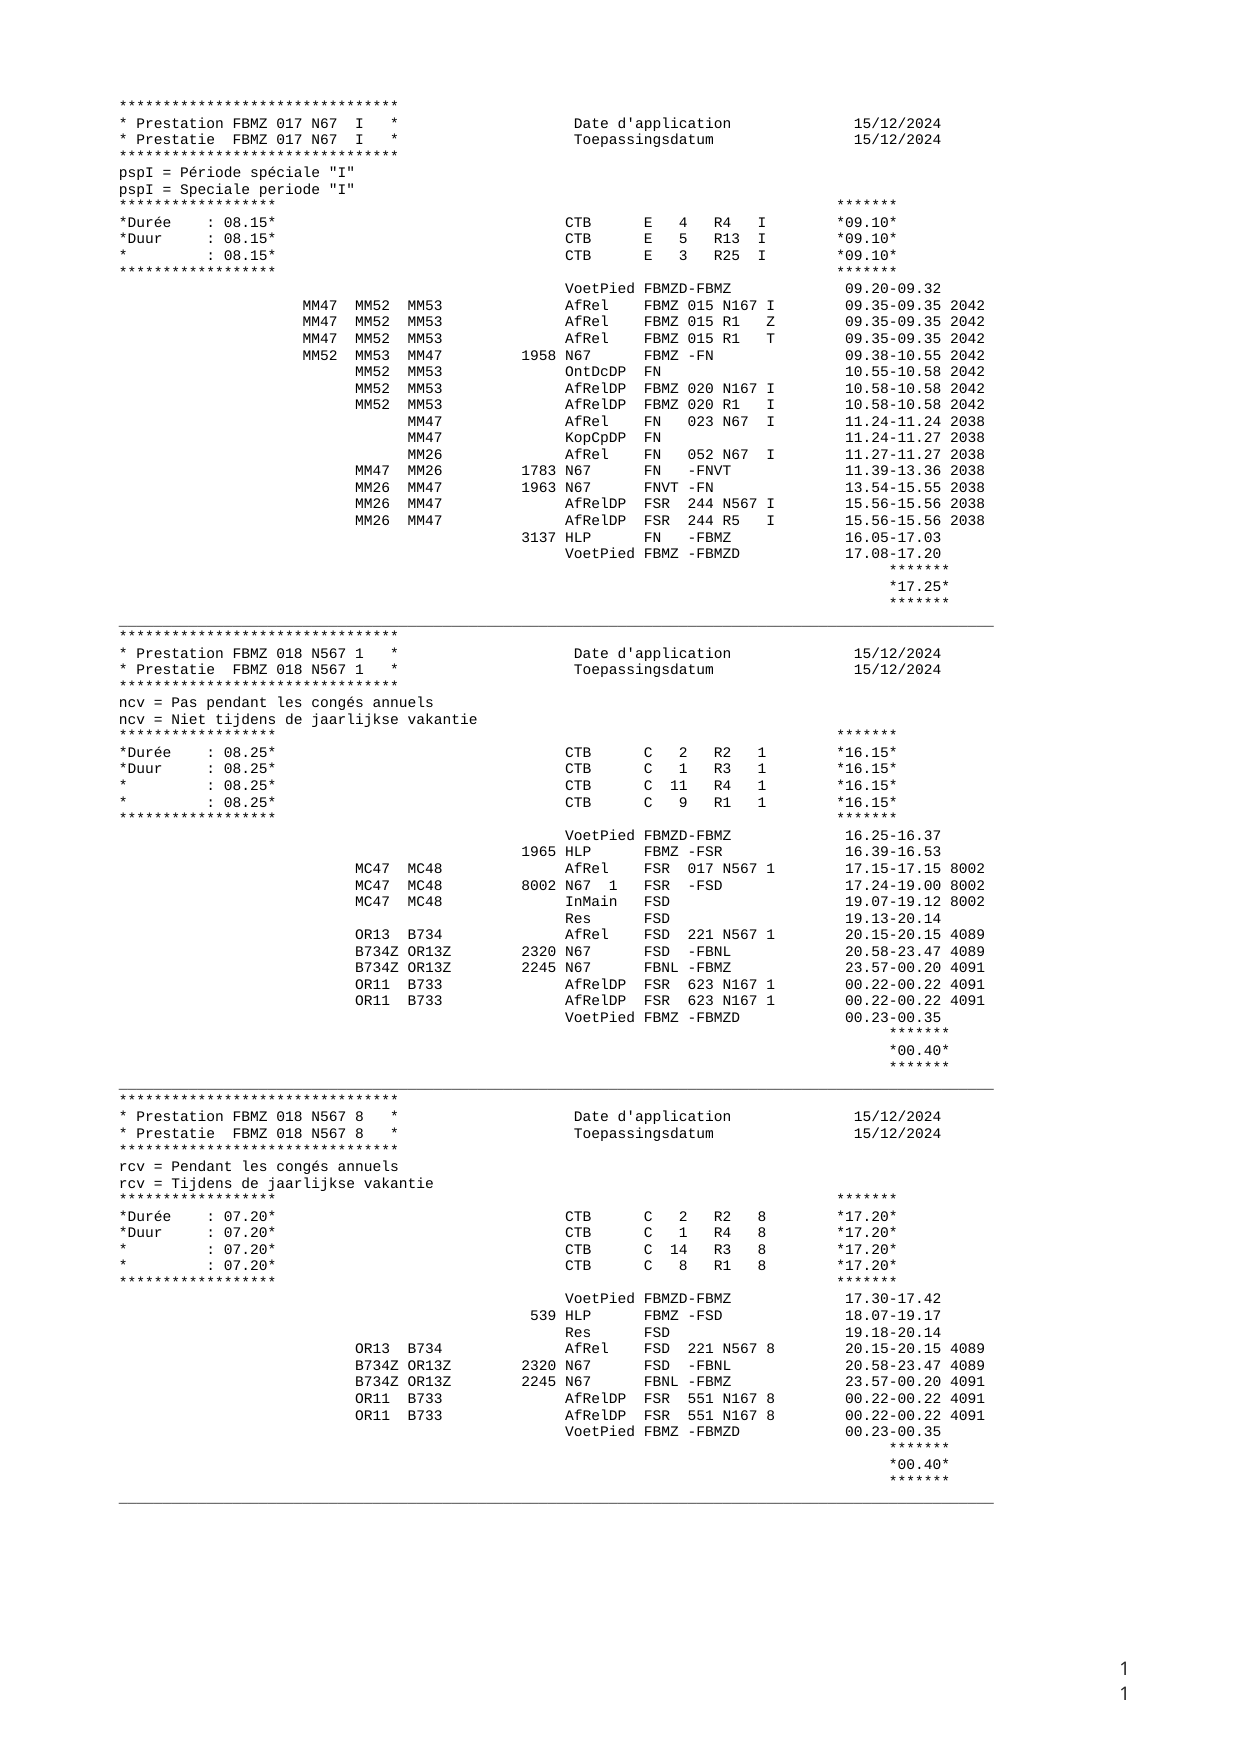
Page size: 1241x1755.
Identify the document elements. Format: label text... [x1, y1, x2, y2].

text ******************************** * Prestation FBMZ 017 N67 I * Date d'application 15/12/2024 * Prestatie FBMZ 017 N67 I * Toepassingsdatum 15/12/2024 ******************************** pspI = Période spéciale "I" pspI = Speciale periode "I" ****************** ******* *Durée : 08.15* CTB E 4 R4 I *09.10* *Duur : 08.15* CTB E 5 R13 I *09.10* * : 08.15* CTB E 3 R25 I *09.10* ****************** ******* VoetPied FBMZD-FBMZ 09.20-09.32 MM47 MM52 MM53 AfRel FBMZ 015 N167 I 09.35-09.35 2042 MM47 MM52 MM53 AfRel FBMZ 015 R1 Z 09.35-09.35 2042 MM47 MM52 MM53 AfRel FBMZ 015 R1 T 09.35-09.35 2042 MM52 MM53 MM47 1958 N67 FBMZ -FN 09.38-10.55 2042 MM52 MM53 OntDcDP FN 10.55-10.58 2042 MM52 MM53 AfRelDP FBMZ 020 N167 I 10.58-10.58 2042 MM52 MM53 AfRelDP FBMZ 020 R1 I 10.58-10.58 2042 MM47 AfRel FN 023 N67 I 11.24-11.24 2038 MM47 KopCpDP FN 11.24-11.27 2038 MM26 AfRel FN 052 N67 I 11.27-11.27 2038 MM47 MM26 1783 N67 FN -FNVT 11.39-13.36 2038 MM26 MM47 1963 N67 FNVT -FN 13.54-15.55 2038 MM26 MM47 AfRelDP FSR 244 N567 I 15.56-15.56 2038 MM26 MM47 AfRelDP FSR 244 R5 I 15.56-15.56 2038 3137 HLP FN -FBMZ 16.05-17.03 VoetPied FBMZ -FBMZD 17.08-17.20 ******* *17.25* ******* ____________________________________________________________________________________________________ [119, 99, 1122, 629]
text ******************************** * Prestation FBMZ 018 N567 8 * Date d'application 15/12/2024 * Prestatie FBMZ 018 N567 8 * Toepassingsdatum 15/12/2024 ******************************** rcv = Pendant les congés annuels rcv = Tijdens de jaarlijkse vakantie ****************** ******* *Durée : 07.20* CTB C 2 R2 8 *17.20* *Duur : 07.20* CTB C 1 R4 8 *17.20* * : 07.20* CTB C 14 R3 8 *17.20* * : 07.20* CTB C 8 R1 8 *17.20* ****************** ******* VoetPied FBMZD-FBMZ 17.30-17.42 539 HLP FBMZ -FSD 18.07-19.17 Res FSD 19.18-20.14 OR13 B734 AfRel FSD 221 N567 8 20.15-20.15 4089 B734Z OR13Z 2320 N67 FSD -FBNL 20.58-23.47 4089 B734Z OR13Z 2245 N67 FBNL -FBMZ 23.57-00.20 4091 OR11 B733 AfRelDP FSR 551 N167 8 00.22-00.22 4091 OR11 B733 AfRelDP FSR 551 N167 8 00.22-00.22 4091 VoetPied FBMZ -FBMZD 00.23-00.35 ******* *00.40* ******* ____________________________________________________________________________________________________ [119, 1093, 1122, 1507]
text ******************************** * Prestation FBMZ 018 N567 1 * Date d'application 15/12/2024 * Prestatie FBMZ 018 N567 1 * Toepassingsdatum 15/12/2024 ******************************** ncv = Pas pendant les congés annuels ncv = Niet tijdens de jaarlijkse vakantie ****************** ******* *Durée : 08.25* CTB C 2 R2 1 *16.15* *Duur : 08.25* CTB C 1 R3 1 *16.15* * : 08.25* CTB C 11 R4 1 *16.15* * : 08.25* CTB C 9 R1 1 *16.15* ****************** ******* VoetPied FBMZD-FBMZ 16.25-16.37 1965 HLP FBMZ -FSR 16.39-16.53 MC47 MC48 AfRel FSR 017 N567 1 17.15-17.15 8002 MC47 MC48 8002 N67 1 FSR -FSD 17.24-19.00 8002 MC47 MC48 InMain FSD 19.07-19.12 8002 Res FSD 19.13-20.14 OR13 B734 AfRel FSD 221 N567 1 20.15-20.15 4089 B734Z OR13Z 2320 N67 FSD -FBNL 20.58-23.47 4089 B734Z OR13Z 2245 N67 FBNL -FBMZ 23.57-00.20 4091 OR11 B733 AfRelDP FSR 623 N167 1 00.22-00.22 4091 OR11 B733 AfRelDP FSR 623 N167 1 00.22-00.22 4091 VoetPied FBMZ -FBMZD 00.23-00.35 ******* *00.40* ******* ____________________________________________________________________________________________________ [119, 629, 1122, 1093]
